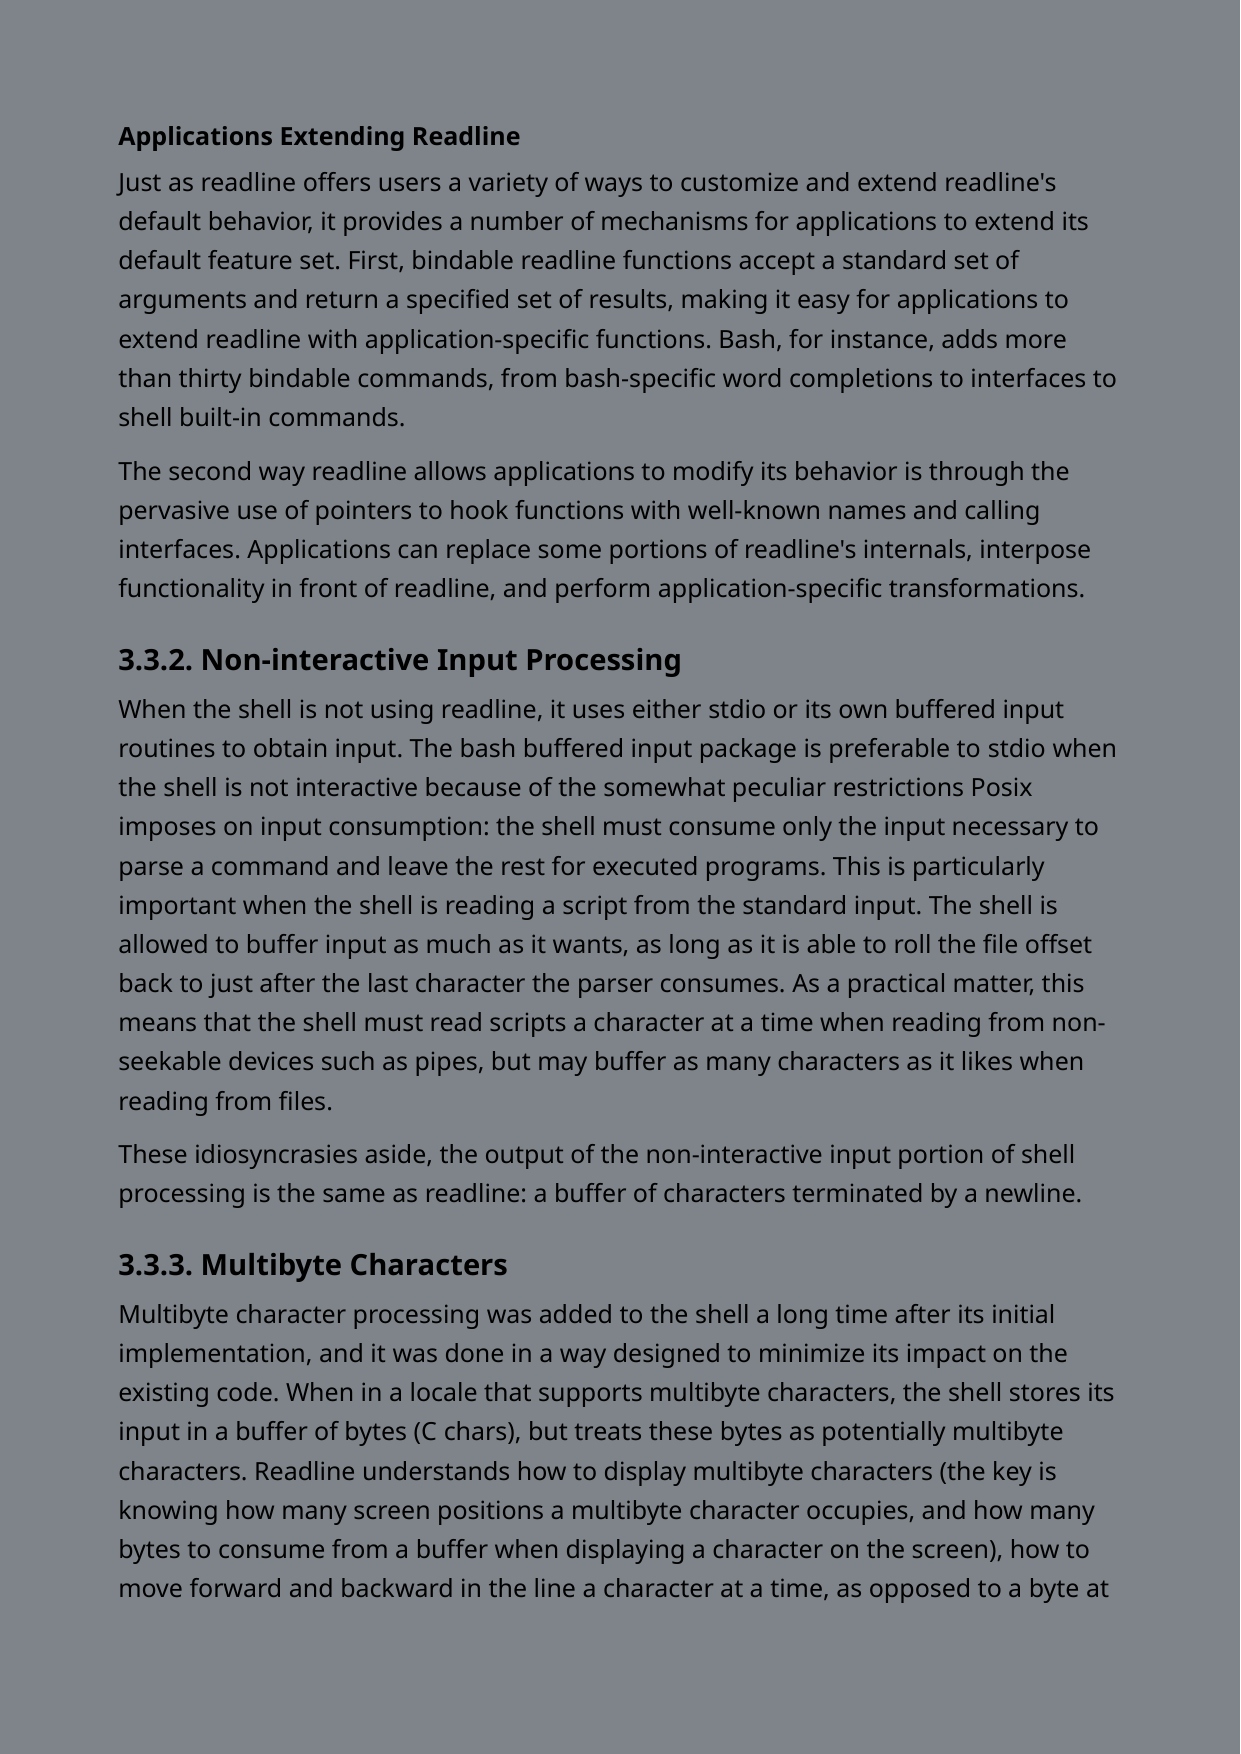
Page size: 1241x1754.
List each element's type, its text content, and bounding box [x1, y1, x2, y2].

text When the shell is not using readline, it uses either stdio or its own buffered input routines to obtain input. The bash buffered input package is preferable to stdio when the shell is not interactive because of the somewhat peculiar restrictions Posix imposes on input consumption: the shell must consume only the input necessary to parse a command and leave the rest for executed programs. This is particularly important when the shell is reading a script from the standard input. The shell is allowed to buffer input as much as it wants, as long as it is able to roll the file offset back to just after the last character the parser consumes. As a practical matter, this means that the shell must read scripts a character at a time when reading from non-seekable devices such as pipes, but may buffer as many characters as it likes when reading from files. [118, 691, 1122, 1117]
text Multibyte character processing was added to the shell a long time after its initial implementation, and it was done in a way designed to minimize its impact on the existing code. When in a locale that supports multibyte characters, the shell stores its input in a buffer of bytes (C chars), but treats these bytes as potentially multibyte characters. Readline understands how to display multibyte characters (the key is knowing how many screen positions a multibyte character occupies, and how many bytes to consume from a buffer when displaying a character on the screen), how to move forward and backward in the line a character at a time, as opposed to a byte at [118, 1297, 1122, 1605]
text The second way readline allows applications to modify its behavior is through the pervasive use of pointers to hook functions with well-known names and calling interfaces. Applications can replace some portions of readline's internals, interpose functionality in front of readline, and perform application-specific transformations. [118, 453, 1122, 605]
text Just as readline offers users a variety of ways to customize and extend readline's default behavior, it provides a number of mechanisms for applications to extend its default feature set. First, bindable readline functions accept a standard set of arguments and return a specified set of results, making it easy for applications to extend readline with application-specific functions. Bash, for instance, adds more than thirty bindable commands, from bash-specific word completions to interfaces to shell built-in commands. [118, 165, 1122, 434]
subtitle Applications Extending Readline [118, 118, 1122, 152]
subtitle 3.3.2. Non-interactive Input Processing [118, 639, 1122, 679]
text These idiosyncrasies aside, the output of the non-interactive input portion of shell processing is the same as readline: a buffer of characters terminated by a newline. [118, 1137, 1122, 1210]
subtitle 3.3.3. Multibyte Characters [118, 1244, 1122, 1284]
